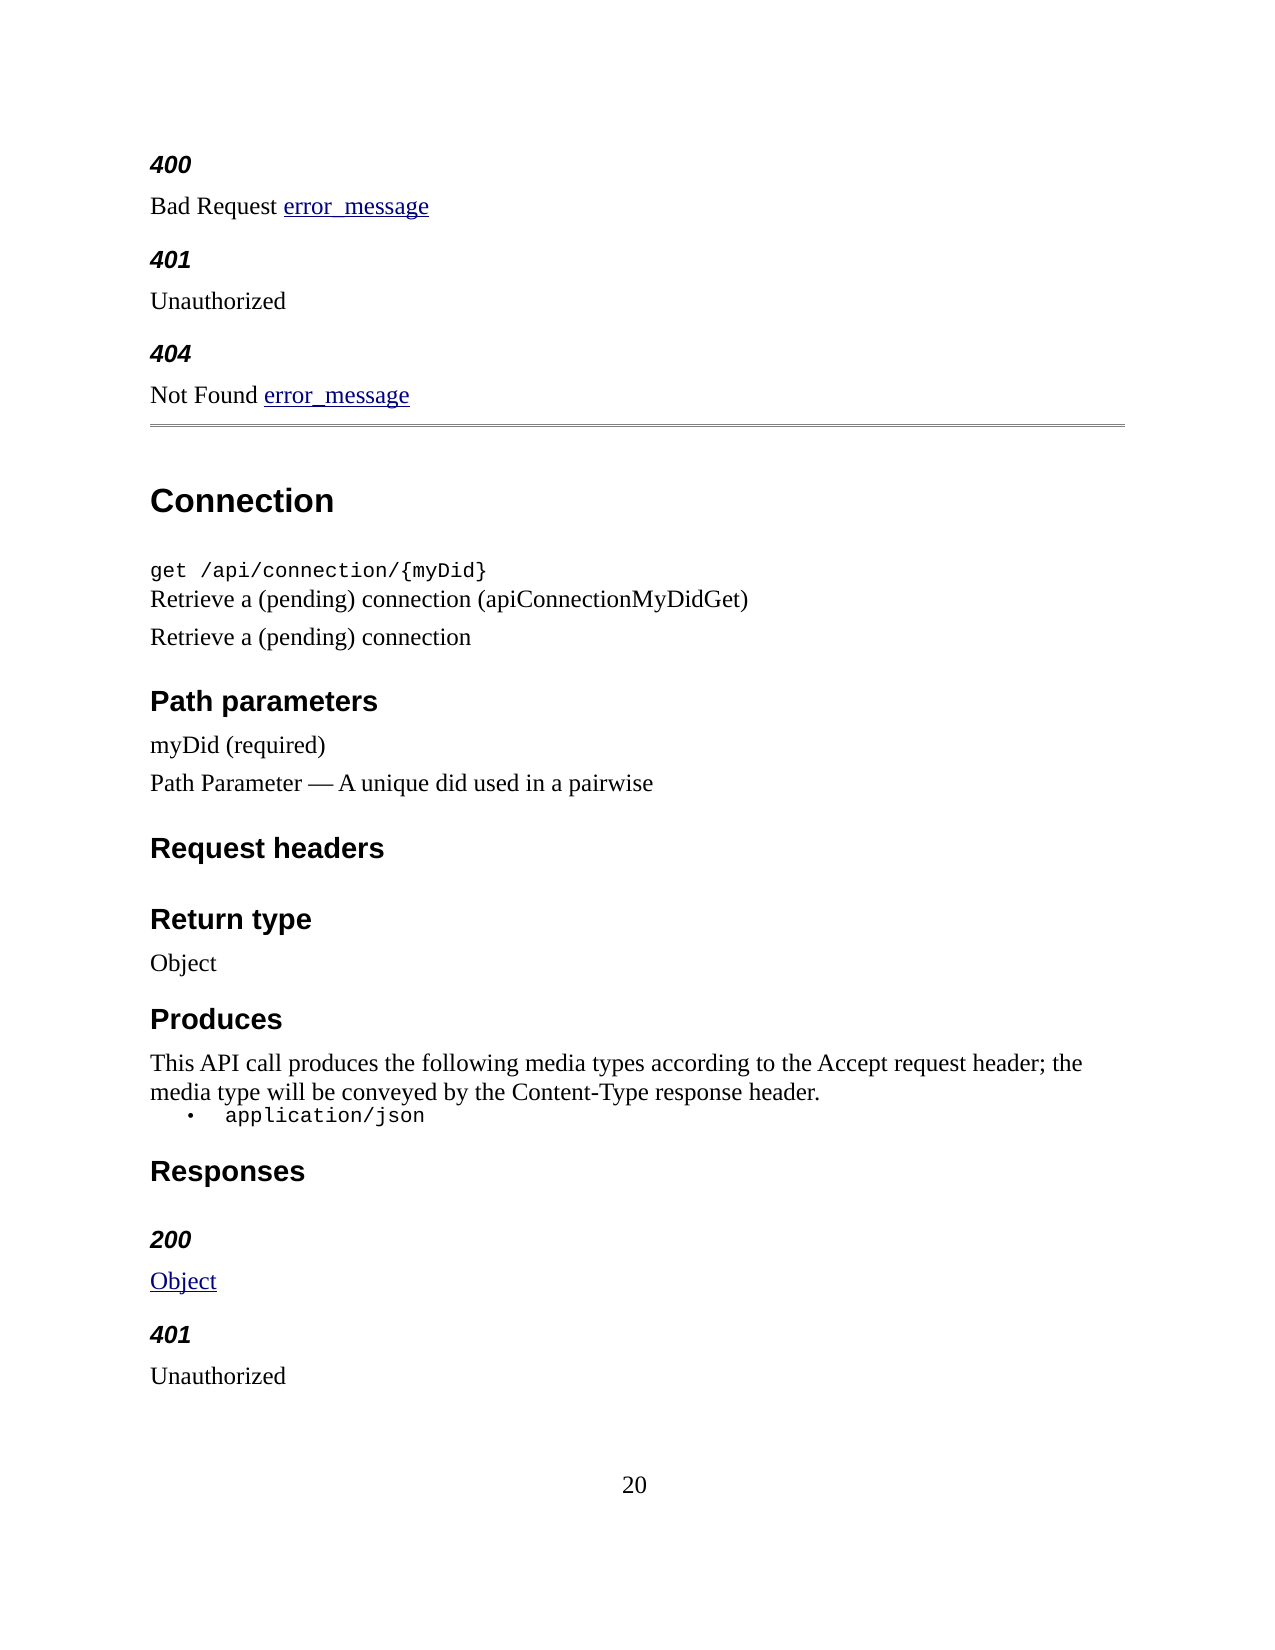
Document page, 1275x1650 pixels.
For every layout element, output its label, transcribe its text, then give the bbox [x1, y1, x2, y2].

text Object [150, 948, 1125, 977]
text Bad Request error_message [150, 191, 1125, 220]
text Retrieve a (pending) connection (apiConnectionMyDidGet) [150, 584, 1125, 613]
subtitle Request headers [150, 831, 1125, 864]
subtitle Return type [150, 902, 1125, 936]
text Not Found error_message [150, 381, 1125, 409]
list application/json [187, 1105, 1125, 1129]
subtitle 404 [150, 339, 1125, 368]
subtitle 400 [150, 150, 1125, 178]
text This API call produces the following media types according to the Accept request header; the media type will be conveyed by the Content-Type response header. [150, 1048, 1125, 1105]
subtitle Produces [150, 1002, 1125, 1035]
text Retrieve a (pending) connection [150, 622, 1125, 651]
subtitle Path parameters [150, 684, 1125, 718]
subtitle Responses [150, 1154, 1125, 1187]
text Path Parameter — A unique did used in a pairwise [150, 768, 1125, 797]
text Unauthorized [150, 1361, 1125, 1389]
text myDid (required) [150, 731, 1125, 759]
text Unauthorized [150, 286, 1125, 314]
subtitle 200 [150, 1225, 1125, 1253]
text get /api/connection/{myDid} [150, 560, 1125, 584]
subtitle Connection [150, 481, 1125, 519]
text Object [150, 1266, 1125, 1295]
subtitle 401 [150, 245, 1125, 273]
subtitle 401 [150, 1320, 1125, 1348]
